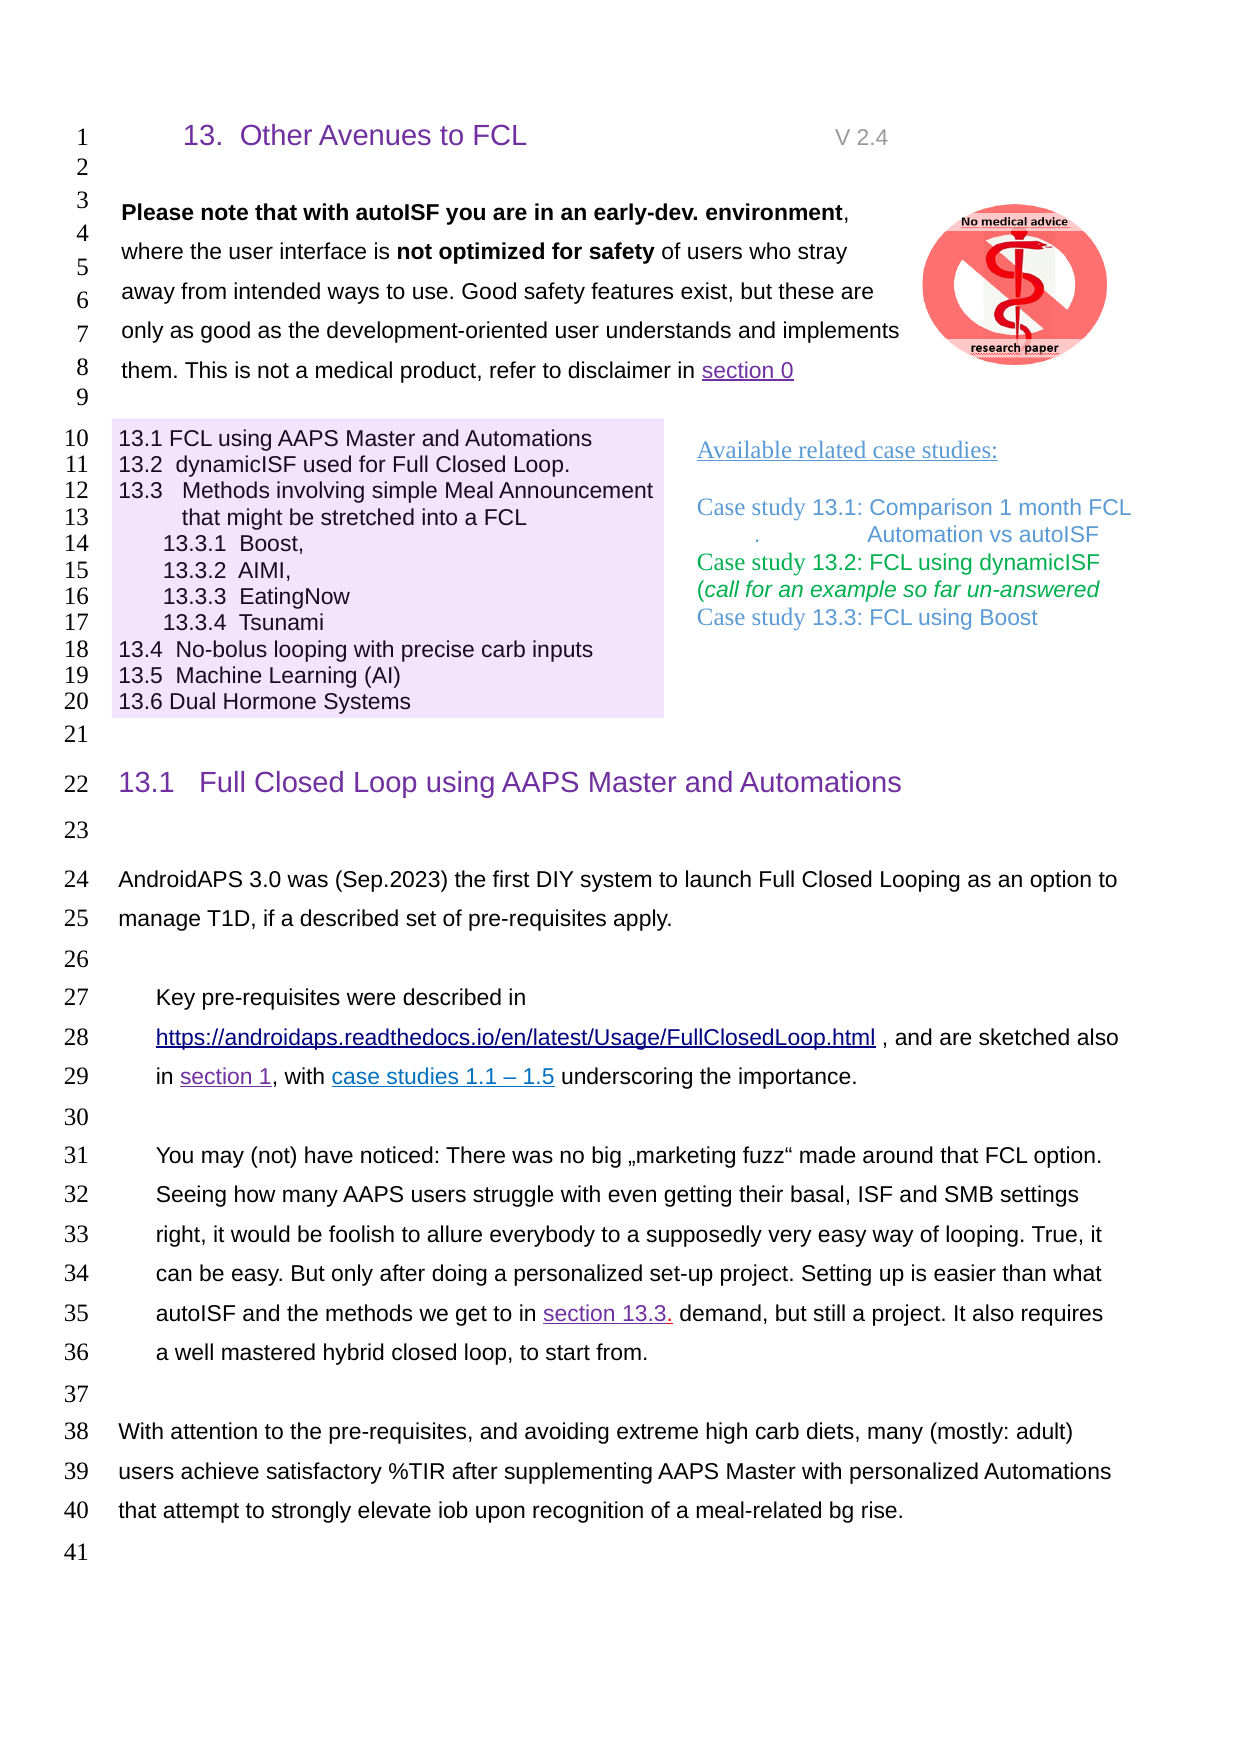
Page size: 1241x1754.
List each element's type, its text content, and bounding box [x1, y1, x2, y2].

text 13.1 FCL using AAPS Master and Automations [664, 425, 1160, 643]
text You may (not) have noticed: There was no big „marketing fuzz“ made around that FCL option. Seeing how many AAPS users struggle with even getting their basal, ISF and SMB settings right, it would be foolish to allure everybody to a supposedly very easy way of looping. True, it can be easy. But only after doing a personalized set-up project. Setting up is easier than what autoISF and the methods we get to in section 13.3. demand, but still a project. It also requires a well mastered hybrid closed loop, to start from. [156, 1142, 1122, 1366]
text Case study 13.2: FCL using dynamicISF (call for an example so far un-answered) [697, 547, 1145, 602]
text . Automation vs autoISF [697, 521, 1145, 547]
text 13.5 Machine Learning (AI) [664, 662, 1122, 688]
text 13.3.4 Tsunami [664, 609, 682, 636]
text With attention to the pre-requisites, and avoiding extreme high carb diets, many (mostly: adult) users achieve satisfactory %TIR after supplementing AAPS Master with personalized Automations that attempt to strongly elevate iob upon recognition of a meal-related bg rise. [118, 1418, 1122, 1524]
text 13.3.2 AIMI, [664, 557, 682, 583]
text Please note that with autoISF you are in an early-dev. environment, where the user interface is not optimized for safety of users who stray away from intended ways to use. Good safety features exist, but these are only as good as the development-oriented user understands and implements them. This is not a medical product, refer to disclaimer in section 0 [121, 199, 906, 383]
text Case study 13.3: FCL using Boost [697, 602, 1145, 631]
text 13. Other Avenues to FCL V 2.4 [118, 118, 1122, 152]
text Case study 13.1: Comparison 1 month FCL [697, 492, 1145, 521]
text 13.3.1 Boost, [664, 530, 682, 557]
text 13.6 Dual Hormone Systems [664, 688, 1122, 715]
text Key pre-requisites were described in https://androidaps.readthedocs.io/en/latest/Usage/FullClosedLoop.html , and are sketched also in section 1, with case studies 1.1 – 1.5 underscoring the importance. [156, 984, 1122, 1089]
text Available related case studies: [697, 435, 1145, 463]
text 13.1 Full Closed Loop using AAPS Master and Automations [118, 765, 1122, 798]
text AndroidAPS 3.0 was (Sep.2023) the first DIY system to launch Full Closed Looping as an option to manage T1D, if a described set of pre-requisites apply. [118, 866, 1122, 931]
text 13.4 No-bolus looping with precise carb inputs [664, 636, 1122, 662]
text 13.3.3 EatingNow [664, 583, 682, 609]
